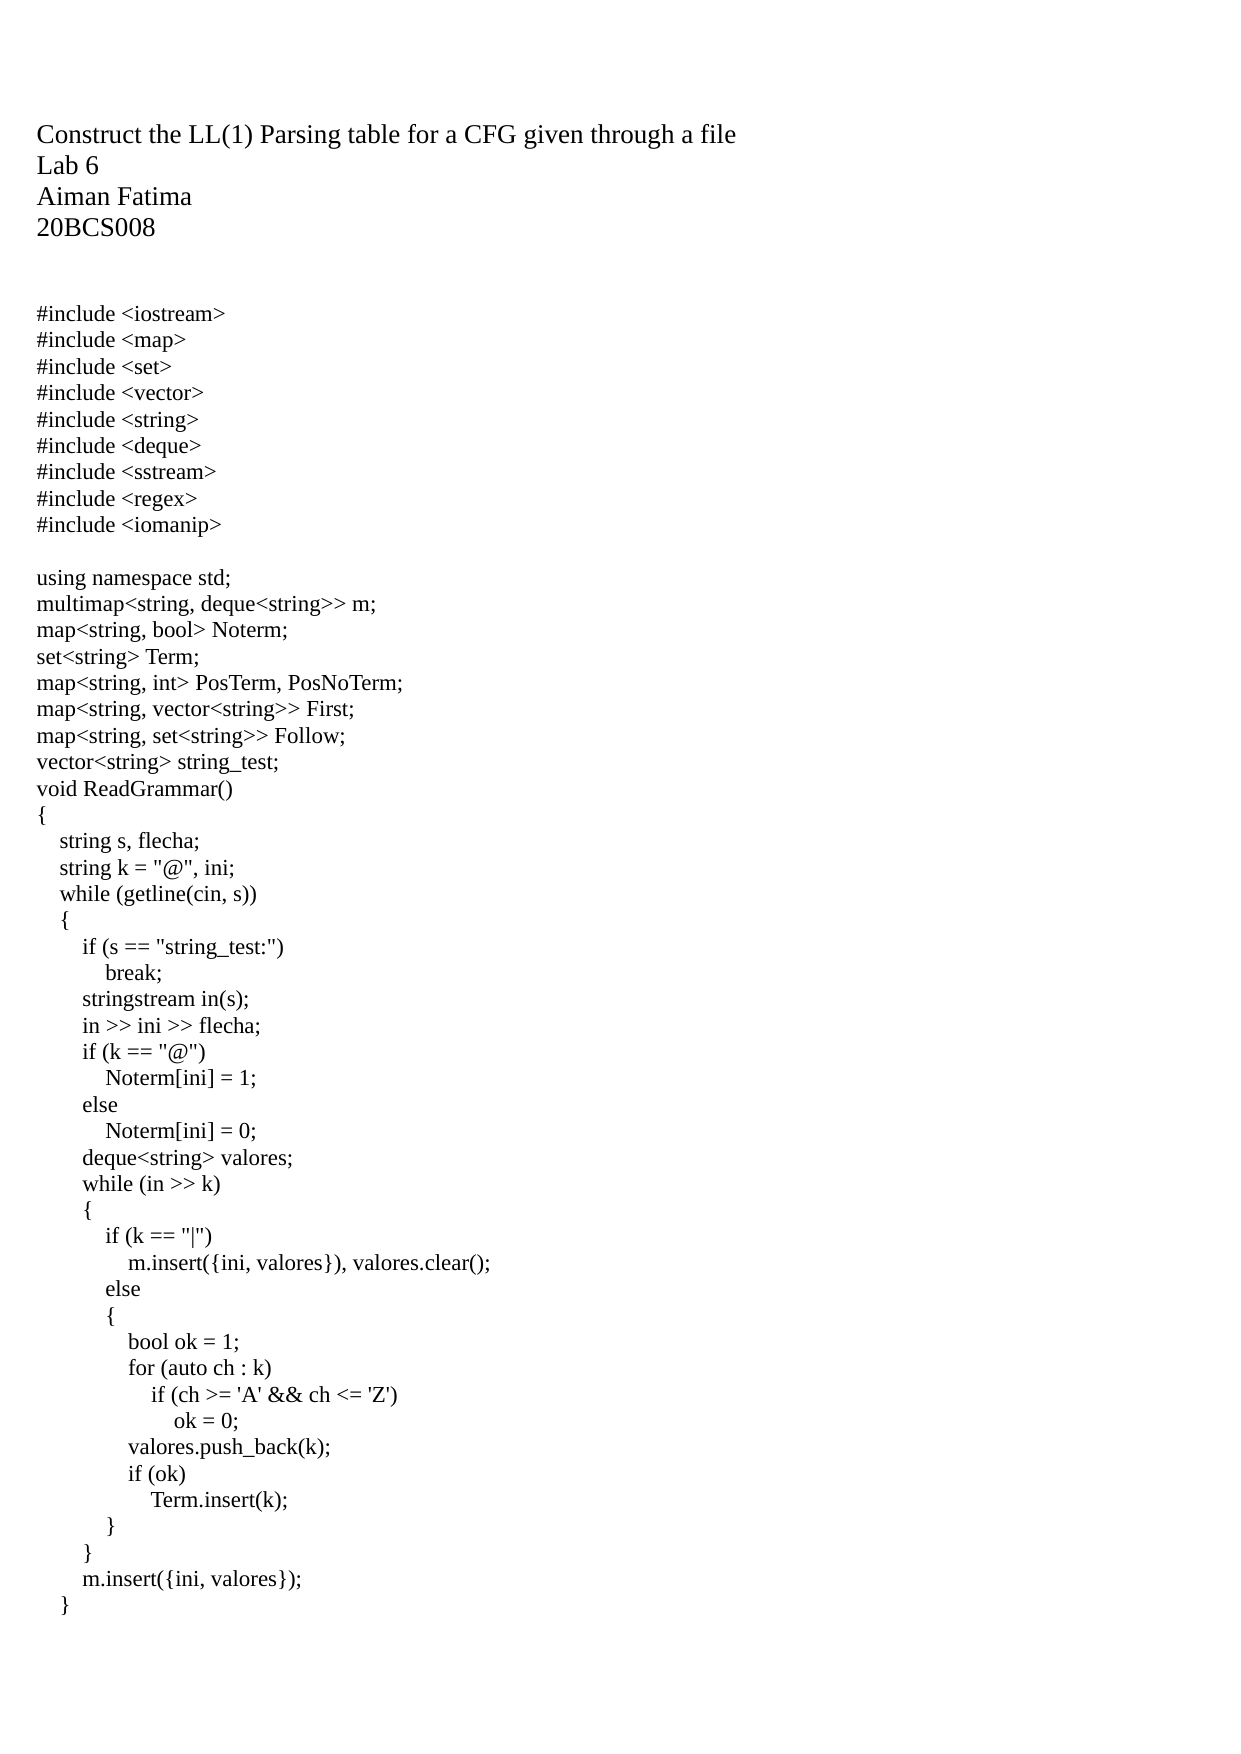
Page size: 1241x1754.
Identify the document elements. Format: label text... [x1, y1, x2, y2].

text string k = "@", ini; [36, 854, 1200, 880]
text vector<string> string_test; [36, 748, 1200, 774]
text else [36, 1275, 1200, 1302]
text #include <set> [36, 353, 1200, 379]
text #include <vector> [36, 379, 1200, 406]
text m.insert({ini, valores}), valores.clear(); [36, 1249, 1200, 1275]
text Noterm[ini] = 0; [36, 1117, 1200, 1143]
text } [36, 1592, 1200, 1618]
text #include <map> [36, 327, 1200, 353]
text map<string, int> PosTerm, PosNoTerm; [36, 669, 1200, 696]
text if (ok) [36, 1460, 1200, 1486]
text Lab 6 [36, 149, 1200, 180]
text #include <deque> [36, 432, 1200, 458]
text multimap<string, deque<string>> m; [36, 590, 1200, 616]
text { [36, 906, 1200, 933]
text 20BCS008 [36, 212, 1200, 243]
text Aiman Fatima [36, 180, 1200, 212]
text { [36, 801, 1200, 827]
text } [36, 1512, 1200, 1539]
text deque<string> valores; [36, 1143, 1200, 1170]
text for (auto ch : k) [36, 1354, 1200, 1381]
text #include <regex> [36, 485, 1200, 511]
text string s, flecha; [36, 827, 1200, 854]
text while (getline(cin, s)) [36, 880, 1200, 906]
text m.insert({ini, valores}); [36, 1565, 1200, 1592]
text ok = 0; [36, 1407, 1200, 1433]
text { [36, 1302, 1200, 1328]
text { [36, 1196, 1200, 1223]
text break; [36, 959, 1200, 985]
text valores.push_back(k); [36, 1433, 1200, 1460]
text if (ch >= 'A' && ch <= 'Z') [36, 1381, 1200, 1407]
text Noterm[ini] = 1; [36, 1064, 1200, 1091]
text #include <sstream> [36, 458, 1200, 485]
text set<string> Term; [36, 643, 1200, 669]
text void ReadGrammar() [36, 774, 1200, 801]
text if (s == "string_test:") [36, 933, 1200, 959]
text in >> ini >> flecha; [36, 1012, 1200, 1038]
text #include <iomanip> [36, 511, 1200, 537]
text #include <string> [36, 406, 1200, 432]
text using namespace std; [36, 564, 1200, 590]
text } [36, 1539, 1200, 1565]
text bool ok = 1; [36, 1328, 1200, 1354]
text Term.insert(k); [36, 1486, 1200, 1512]
text map<string, set<string>> Follow; [36, 722, 1200, 748]
text stringstream in(s); [36, 985, 1200, 1012]
text else [36, 1091, 1200, 1117]
text #include <iostream> [36, 300, 1200, 327]
text while (in >> k) [36, 1170, 1200, 1196]
text map<string, bool> Noterm; [36, 616, 1200, 643]
text if (k == "|") [36, 1223, 1200, 1249]
text Construct the LL(1) Parsing table for a CFG given through a file [36, 118, 1200, 149]
text map<string, vector<string>> First; [36, 696, 1200, 722]
text if (k == "@") [36, 1038, 1200, 1064]
